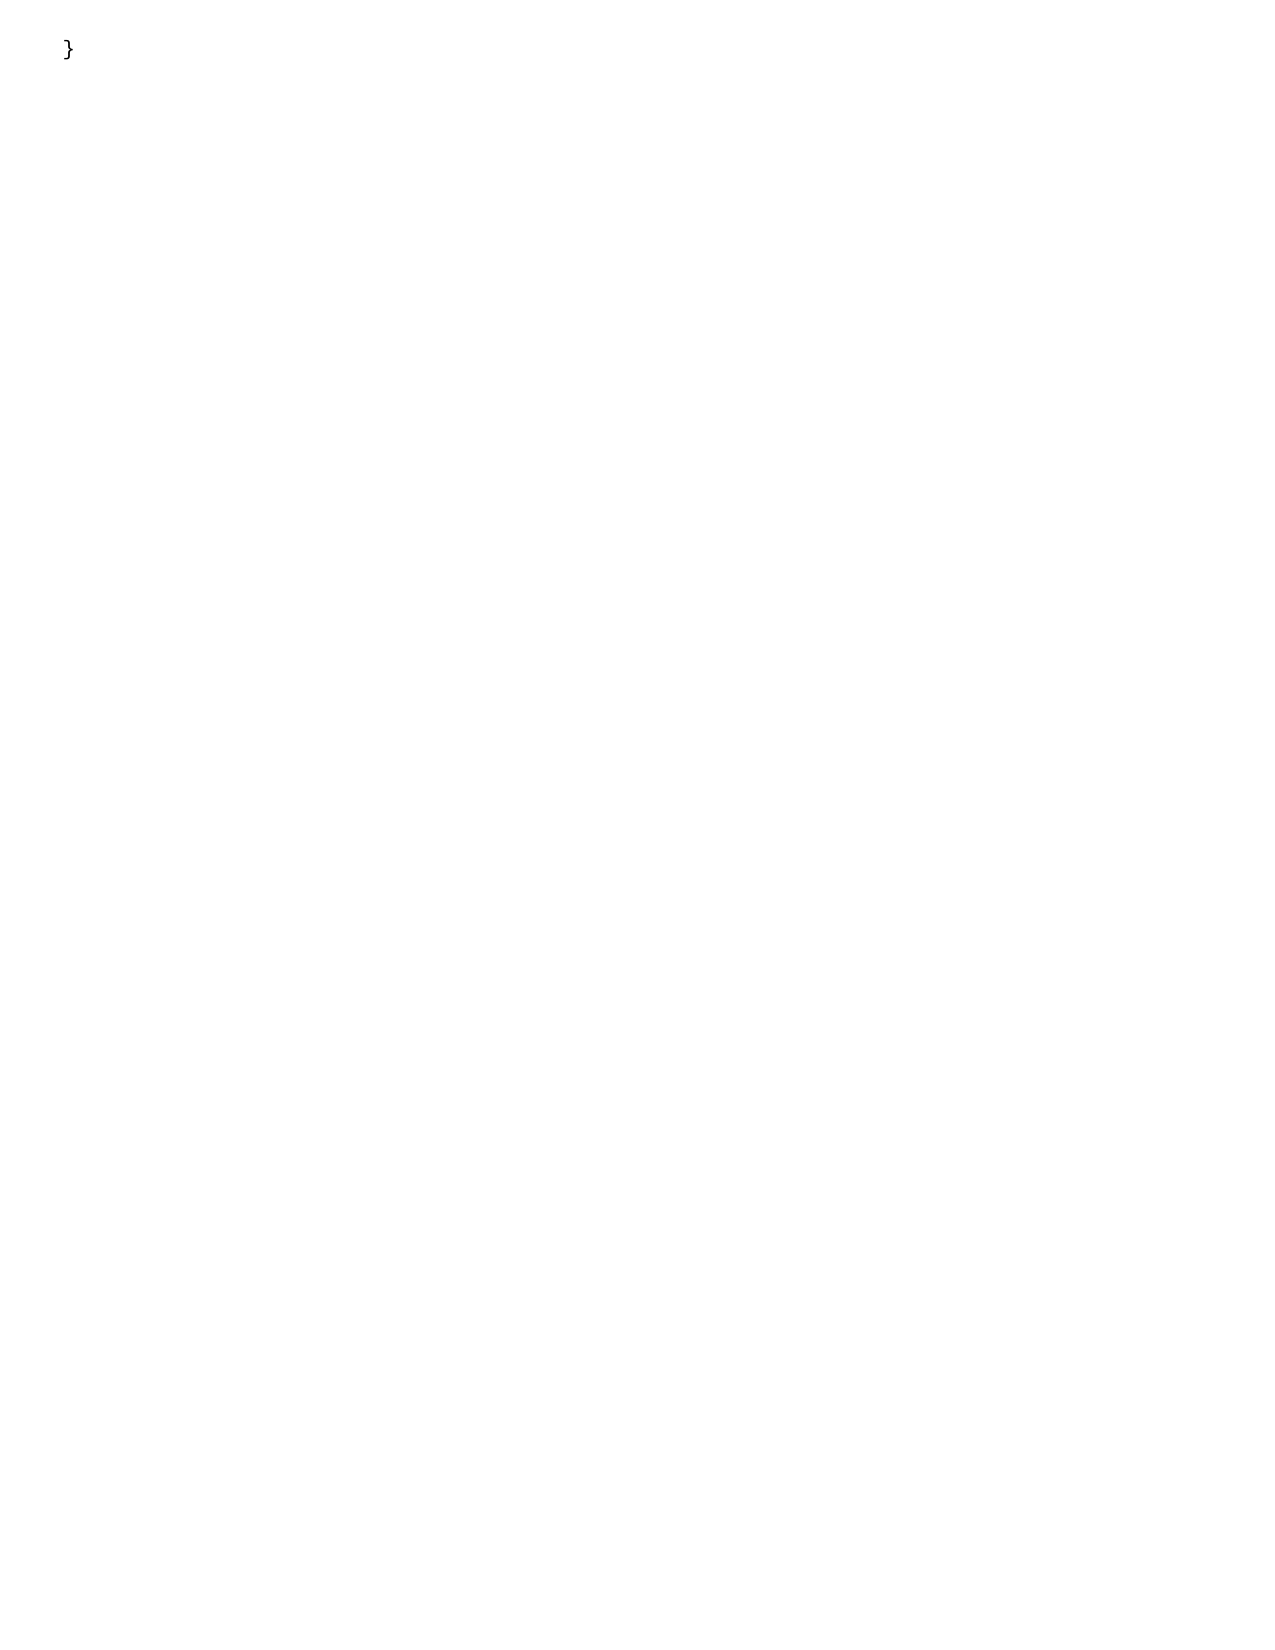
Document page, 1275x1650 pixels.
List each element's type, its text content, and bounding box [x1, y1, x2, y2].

text } [37, 37, 1237, 61]
